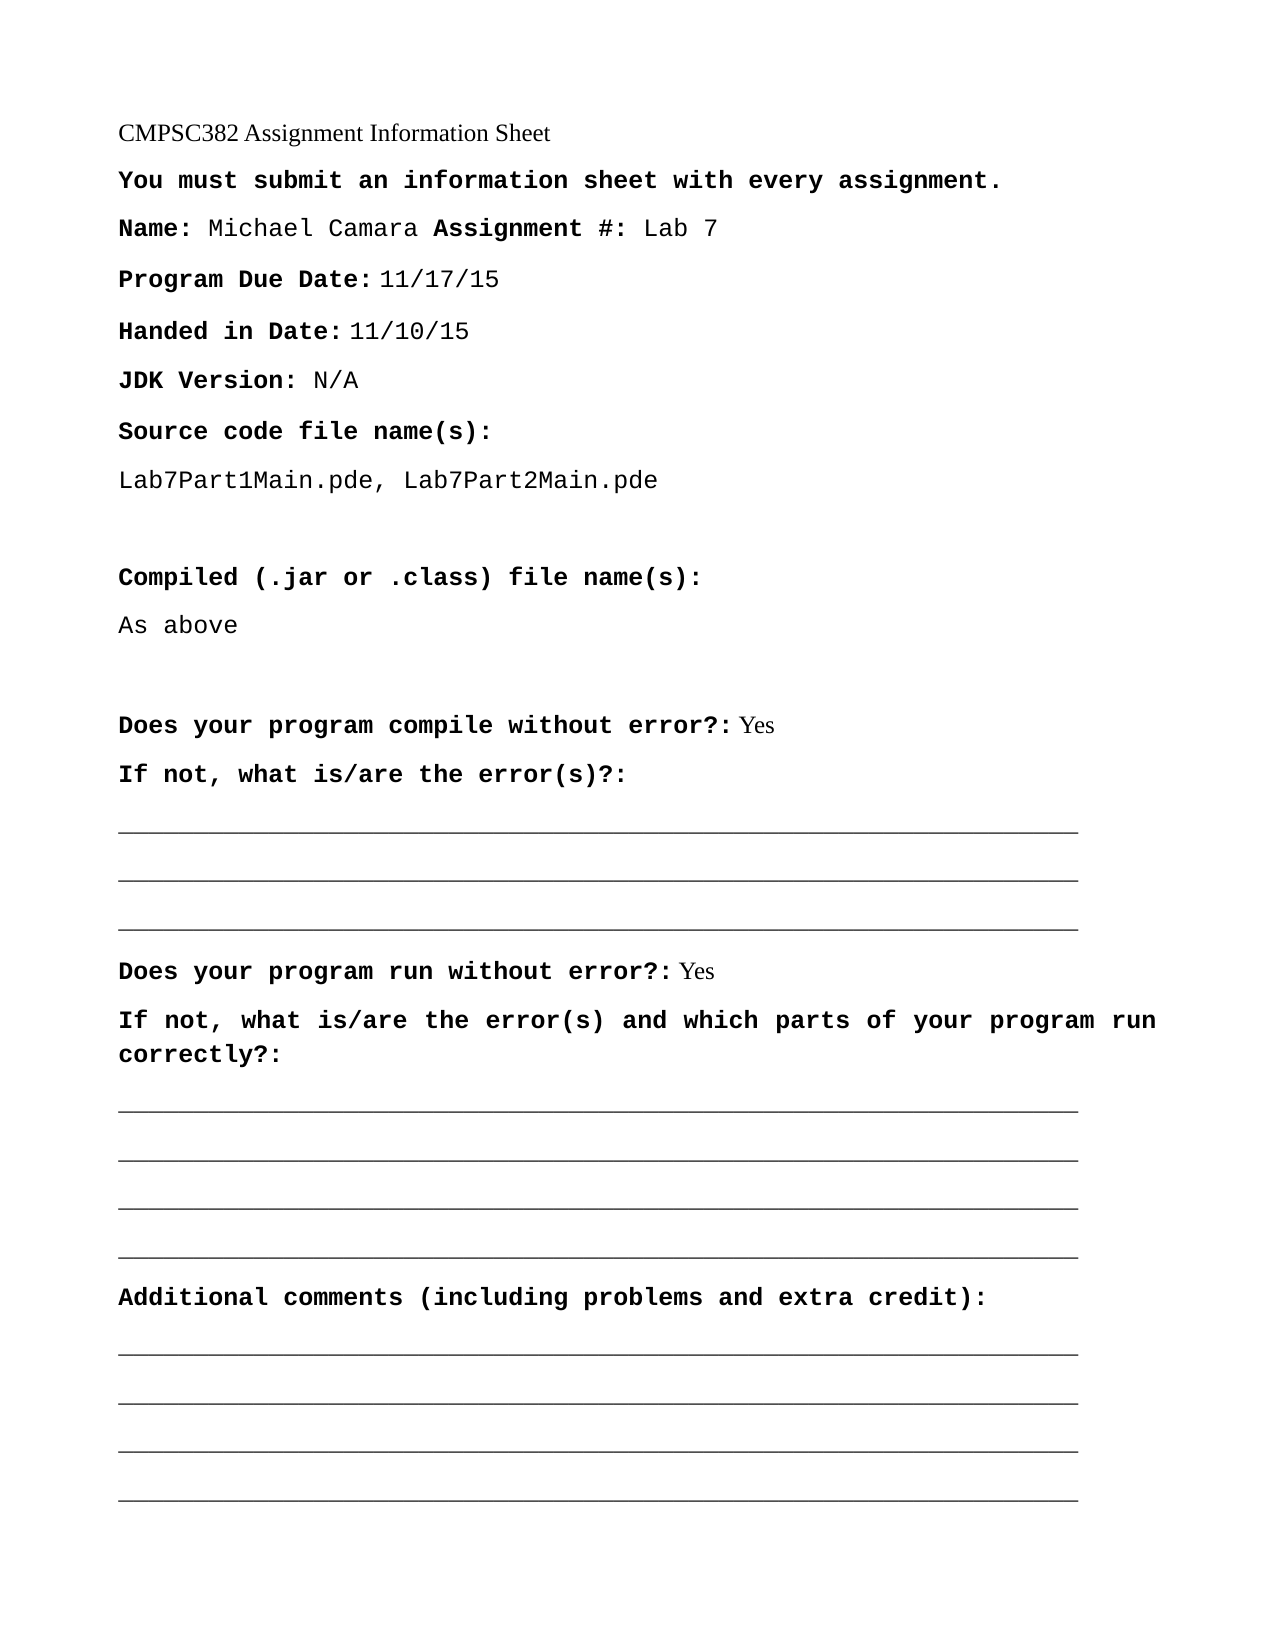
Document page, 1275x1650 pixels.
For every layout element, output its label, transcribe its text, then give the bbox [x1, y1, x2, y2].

text ________________________________________________________________ [118, 1187, 1157, 1215]
text ________________________________________________________________ [118, 907, 1157, 936]
text ________________________________________________________________ [118, 1430, 1157, 1458]
text Handed in Date: 11/10/15 [118, 316, 1157, 347]
text If not, what is/are the error(s) and which parts of your program run correctly?: [118, 1007, 1157, 1070]
text ________________________________________________________________ [118, 1138, 1157, 1167]
text If not, what is/are the error(s)?: [118, 762, 1157, 790]
text ________________________________________________________________ [118, 1478, 1157, 1507]
text ________________________________________________________________ [118, 859, 1157, 887]
text Source code file name(s): [118, 416, 1157, 447]
text ________________________________________________________________ [118, 1381, 1157, 1409]
text JDK Version: N/A [118, 367, 1157, 396]
text As above [118, 613, 1157, 641]
text You must submit an information sheet with every assignment. [118, 167, 1157, 196]
text Name: Michael Camara Assignment #: Lab 7 [118, 216, 1157, 244]
text ________________________________________________________________ [118, 810, 1157, 839]
text ________________________________________________________________ [118, 1333, 1157, 1361]
text Additional comments (including problems and extra credit): [118, 1284, 1157, 1312]
text Lab7Part1Main.pde, Lab7Part2Main.pde [118, 467, 1157, 496]
text ________________________________________________________________ [118, 1090, 1157, 1118]
text Compiled (.jar or .class) file name(s): [118, 564, 1157, 593]
text Program Due Date: 11/17/15 [118, 264, 1157, 295]
text CMPSC382 Assignment Information Sheet [118, 118, 1157, 147]
text ________________________________________________________________ [118, 1236, 1157, 1264]
text Does your program compile without error?: Yes [118, 710, 1157, 741]
text Does your program run without error?: Yes [118, 956, 1157, 987]
